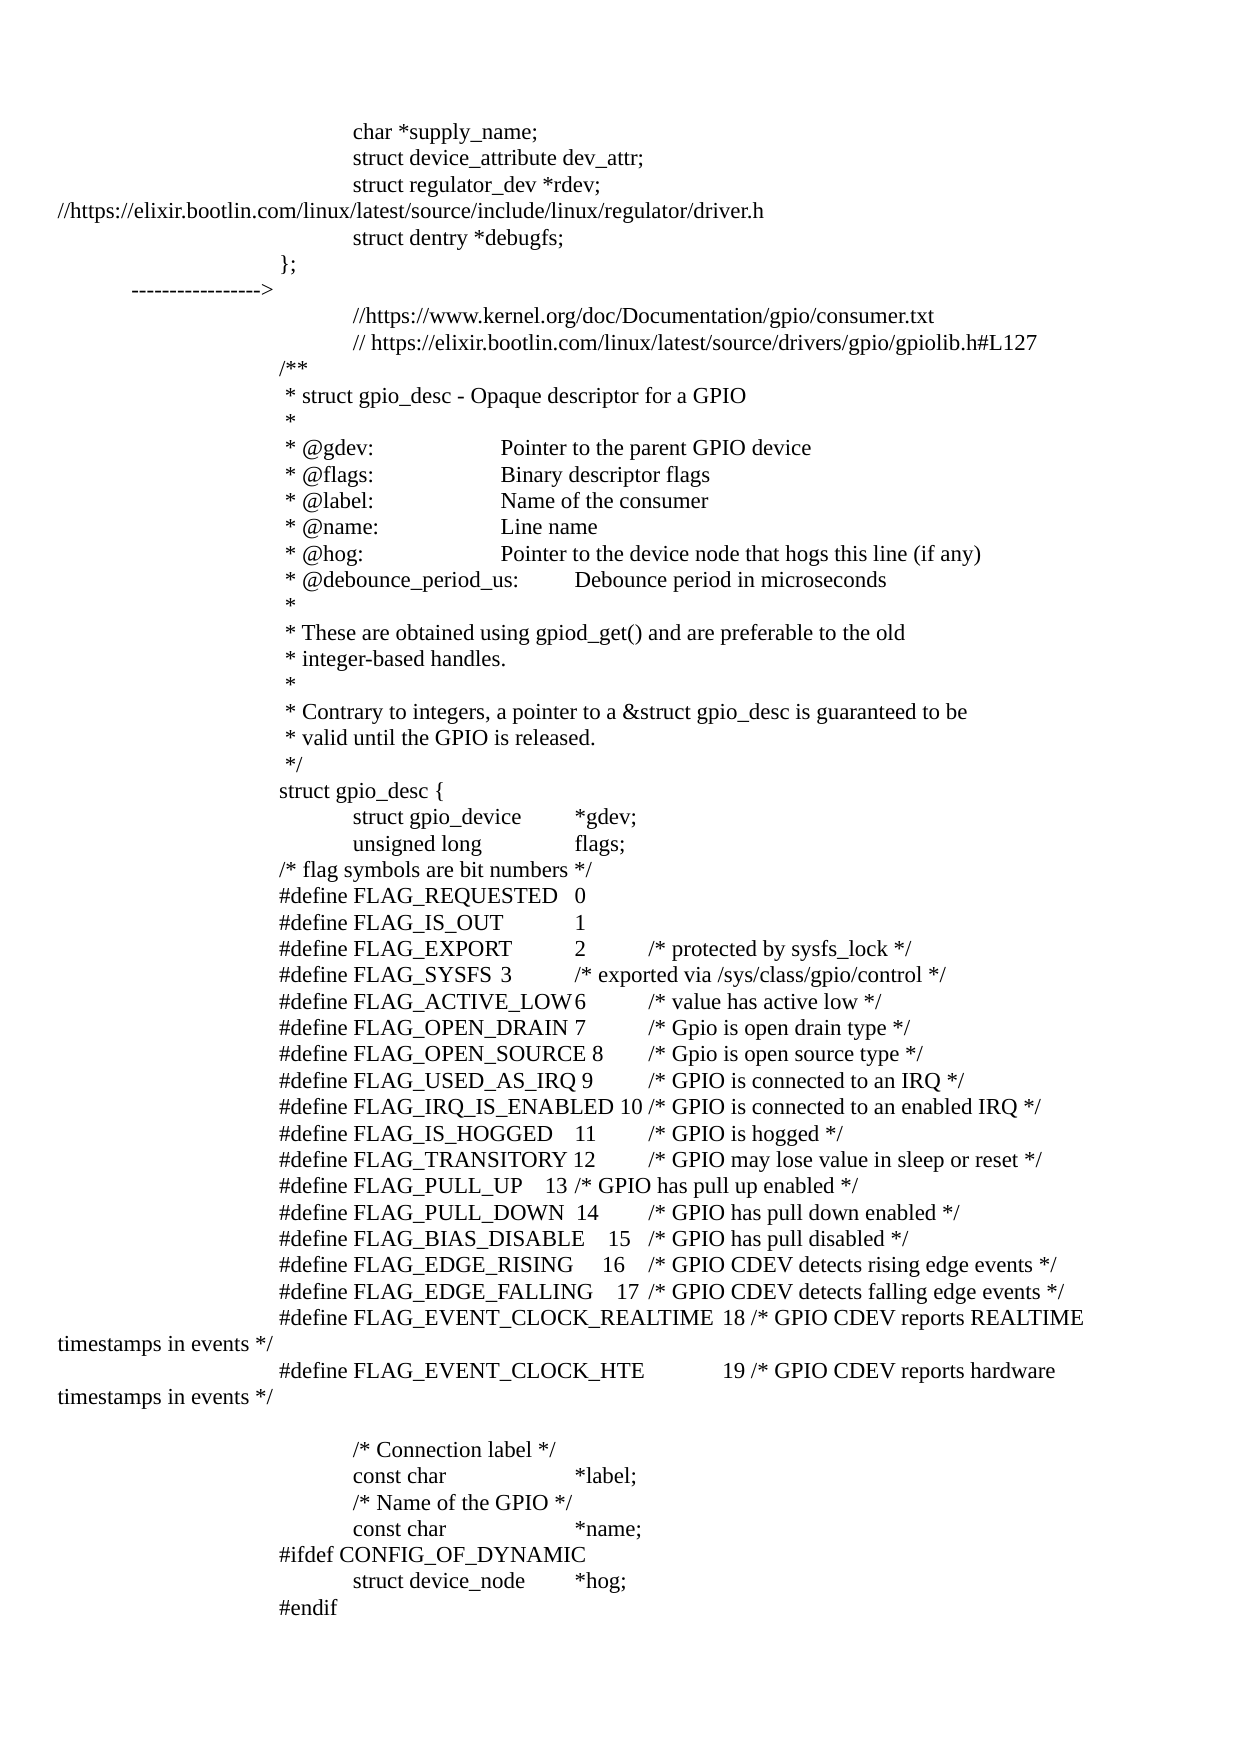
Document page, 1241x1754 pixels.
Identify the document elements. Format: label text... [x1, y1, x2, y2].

text struct device_attribute dev_attr; [57, 144, 1122, 171]
text #define FLAG_USED_AS_IRQ 9 /* GPIO is connected to an IRQ */ [57, 1067, 1122, 1093]
text #define FLAG_ACTIVE_LOW 6 /* value has active low */ [57, 988, 1122, 1014]
text #define FLAG_EDGE_FALLING 17 /* GPIO CDEV detects falling edge events */ [57, 1278, 1122, 1304]
text * @flags: Binary descriptor flags [57, 461, 1122, 487]
text #define FLAG_BIAS_DISABLE 15 /* GPIO has pull disabled */ [57, 1225, 1122, 1251]
text #ifdef CONFIG_OF_DYNAMIC [57, 1541, 1122, 1568]
text * valid until the GPIO is released. [57, 724, 1122, 751]
text * @name: Line name [57, 513, 1122, 540]
text * [57, 672, 1122, 698]
text struct device_node *hog; [57, 1568, 1122, 1594]
text * [57, 592, 1122, 619]
text struct regulator_dev *rdev; //https://elixir.bootlin.com/linux/latest/source/include/linux/regulator/driver.h [57, 171, 1122, 223]
text #define FLAG_EVENT_CLOCK_REALTIME 18 /* GPIO CDEV reports REALTIME timestamps in events */ [57, 1304, 1122, 1357]
text /* Connection label */ [57, 1436, 1122, 1462]
text //https://www.kernel.org/doc/Documentation/gpio/consumer.txt [57, 303, 1122, 329]
text const char *name; [57, 1515, 1122, 1541]
text * [57, 408, 1122, 434]
text struct dentry *debugfs; [57, 223, 1122, 250]
text // https://elixir.bootlin.com/linux/latest/source/drivers/gpio/gpiolib.h#L127 [57, 329, 1122, 355]
text #define FLAG_PULL_DOWN 14 /* GPIO has pull down enabled */ [57, 1199, 1122, 1225]
text #define FLAG_IRQ_IS_ENABLED 10 /* GPIO is connected to an enabled IRQ */ [57, 1093, 1122, 1119]
text #define FLAG_OPEN_SOURCE 8 /* Gpio is open source type */ [57, 1041, 1122, 1067]
text #define FLAG_PULL_UP 13 /* GPIO has pull up enabled */ [57, 1172, 1122, 1199]
text #define FLAG_TRANSITORY 12 /* GPIO may lose value in sleep or reset */ [57, 1146, 1122, 1172]
text /** [57, 355, 1122, 382]
text #define FLAG_EXPORT 2 /* protected by sysfs_lock */ [57, 935, 1122, 961]
text char *supply_name; [57, 118, 1122, 144]
text * @label: Name of the consumer [57, 487, 1122, 513]
text #endif [57, 1594, 1122, 1620]
text struct gpio_device *gdev; [57, 803, 1122, 830]
text * @debounce_period_us: Debounce period in microseconds [57, 566, 1122, 592]
text * @gdev: Pointer to the parent GPIO device [57, 434, 1122, 461]
text const char *label; [57, 1462, 1122, 1488]
text #define FLAG_EVENT_CLOCK_HTE 19 /* GPIO CDEV reports hardware timestamps in events */ [57, 1357, 1122, 1409]
text }; [57, 250, 1122, 276]
text * integer-based handles. [57, 645, 1122, 672]
text #define FLAG_EDGE_RISING 16 /* GPIO CDEV detects rising edge events */ [57, 1251, 1122, 1278]
text #define FLAG_SYSFS 3 /* exported via /sys/class/gpio/control */ [57, 961, 1122, 988]
text * @hog: Pointer to the device node that hogs this line (if any) [57, 540, 1122, 566]
text #define FLAG_IS_HOGGED 11 /* GPIO is hogged */ [57, 1119, 1122, 1146]
text /* Name of the GPIO */ [57, 1488, 1122, 1515]
text * These are obtained using gpiod_get() and are preferable to the old [57, 619, 1122, 645]
text struct gpio_desc { [57, 777, 1122, 803]
text */ [57, 751, 1122, 777]
text -----------------> [57, 276, 1122, 303]
text /* flag symbols are bit numbers */ [57, 856, 1122, 882]
text * Contrary to integers, a pointer to a &struct gpio_desc is guaranteed to be [57, 698, 1122, 724]
text #define FLAG_REQUESTED 0 [57, 882, 1122, 909]
text #define FLAG_IS_OUT 1 [57, 909, 1122, 935]
text #define FLAG_OPEN_DRAIN 7 /* Gpio is open drain type */ [57, 1014, 1122, 1041]
text unsigned long flags; [57, 830, 1122, 856]
text * struct gpio_desc - Opaque descriptor for a GPIO [57, 382, 1122, 408]
